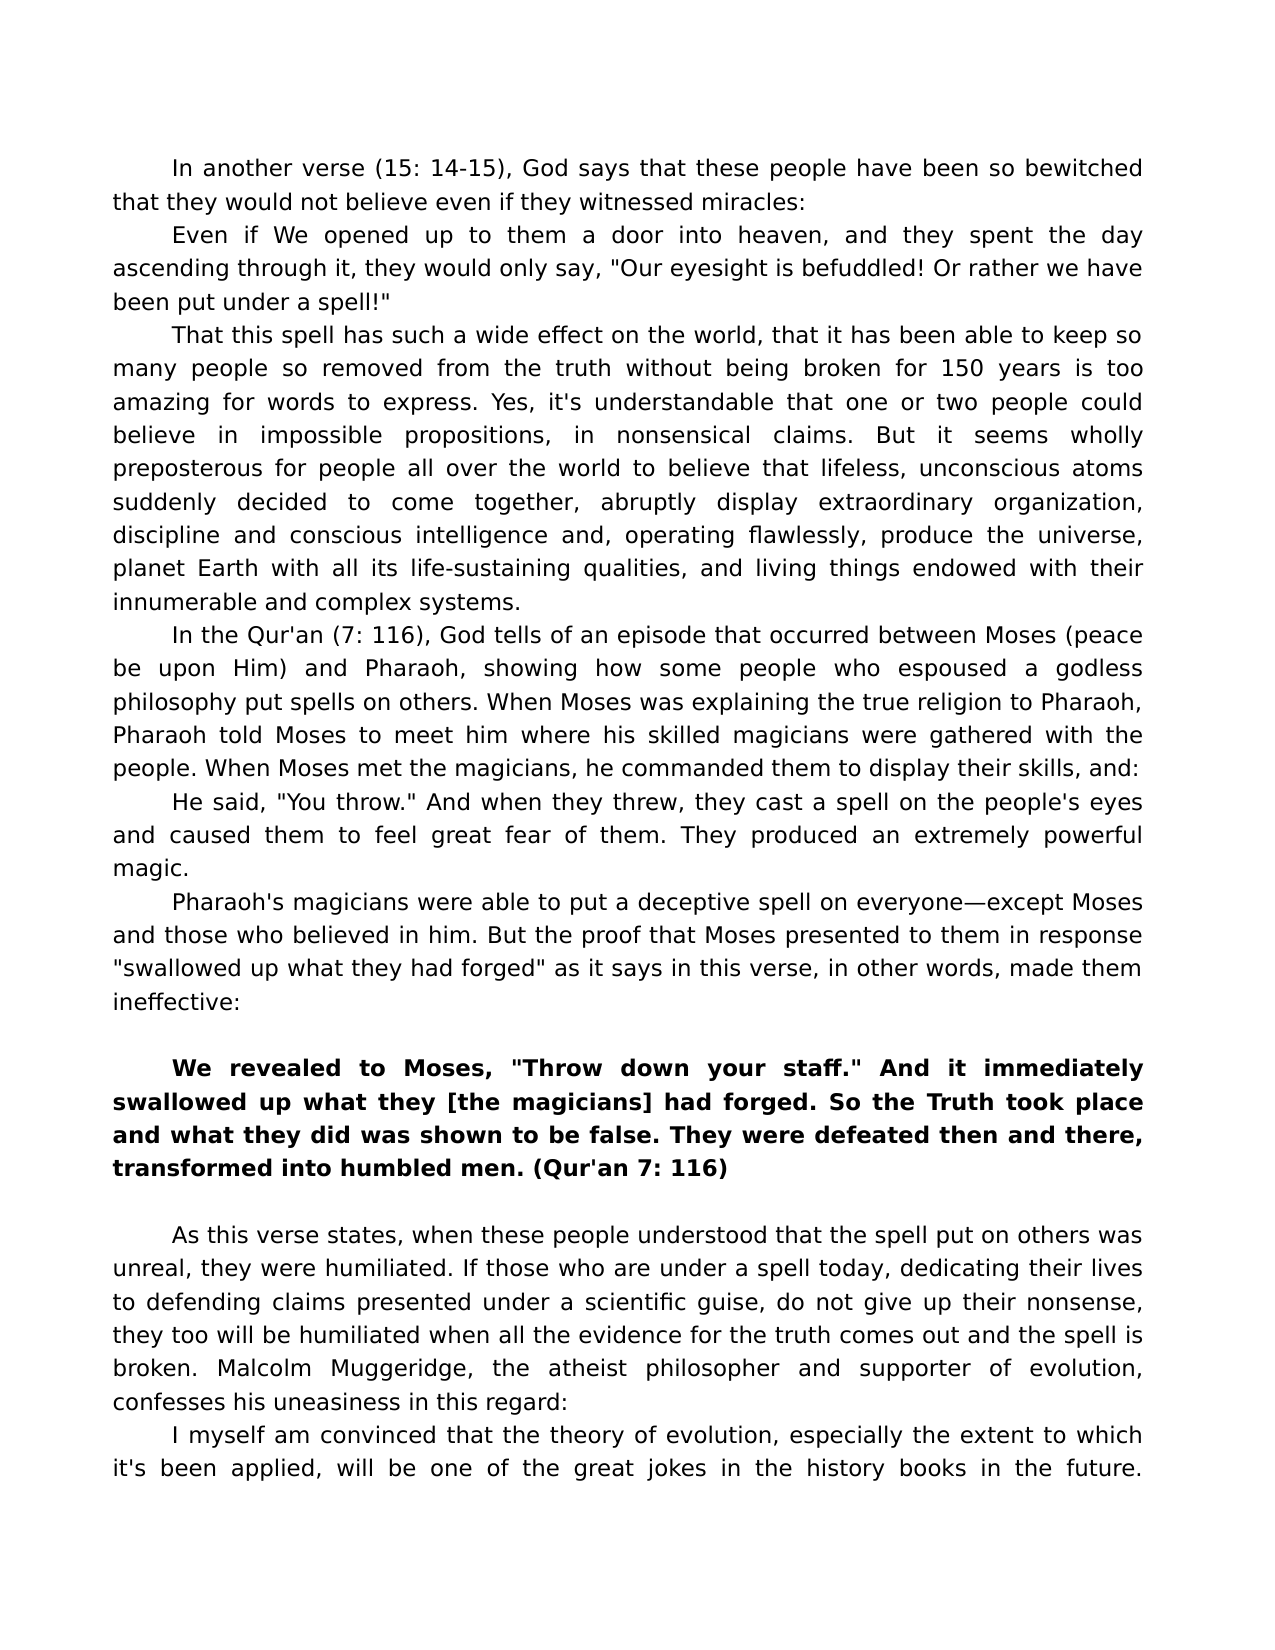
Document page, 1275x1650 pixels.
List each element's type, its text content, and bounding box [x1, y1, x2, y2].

text We revealed to Moses, "Throw down your staff." And it immediately swallowed up what they [the magicians] had forged. So the Truth took place and what they did was shown to be false. They were defeated then and there, transformed into humbled men. (Qur'an 7: 116) [112, 1050, 1145, 1183]
text Pharaoh's magicians were able to put a deceptive spell on everyone—except Moses and those who believed in him. But the proof that Moses presented to them in response "swallowed up what they had forged" as it says in this verse, in other words, made them ineffective: [112, 883, 1145, 1017]
text As this verse states, when these people understood that the spell put on others was unreal, they were humiliated. If those who are under a spell today, dedicating their lives to defending claims presented under a scientific guise, do not give up their nonsense, they too will be humiliated when all the evidence for the truth comes out and the spell is broken. Malcolm Muggeridge, the atheist philosopher and supporter of evolution, confesses his uneasiness in this regard: [112, 1217, 1145, 1417]
text I myself am convinced that the theory of evolution, especially the extent to which it's been applied, will be one of the great jokes in the history books in the future. [112, 1417, 1145, 1483]
text He said, "You throw." And when they threw, they cast a spell on the people's eyes and caused them to feel great fear of them. They produced an extremely powerful magic. [112, 783, 1145, 883]
text In the Qur'an (7: 116), God tells of an episode that occurred between Moses (peace be upon Him) and Pharaoh, showing how some people who espoused a godless philosophy put spells on others. When Moses was explaining the true religion to Pharaoh, Pharaoh told Moses to meet him where his skilled magicians were gathered with the people. When Moses met the magicians, he commanded them to display their skills, and: [112, 617, 1145, 783]
text Even if We opened up to them a door into heaven, and they spent the day ascending through it, they would only say, "Our eyesight is befuddled! Or rather we have been put under a spell!" [112, 217, 1145, 317]
text In another verse (15: 14-15), God says that these people have been so bewitched that they would not believe even if they witnessed miracles: [112, 150, 1145, 217]
text That this spell has such a wide effect on the world, that it has been able to keep so many people so removed from the truth without being broken for 150 years is too amazing for words to express. Yes, it's understandable that one or two people could believe in impossible propositions, in nonsensical claims. But it seems wholly preposterous for people all over the world to believe that lifeless, unconscious atoms suddenly decided to come together, abruptly display extraordinary organization, discipline and conscious intelligence and, operating flawlessly, produce the universe, planet Earth with all its life-sustaining qualities, and living things endowed with their innumerable and complex systems. [112, 317, 1145, 617]
